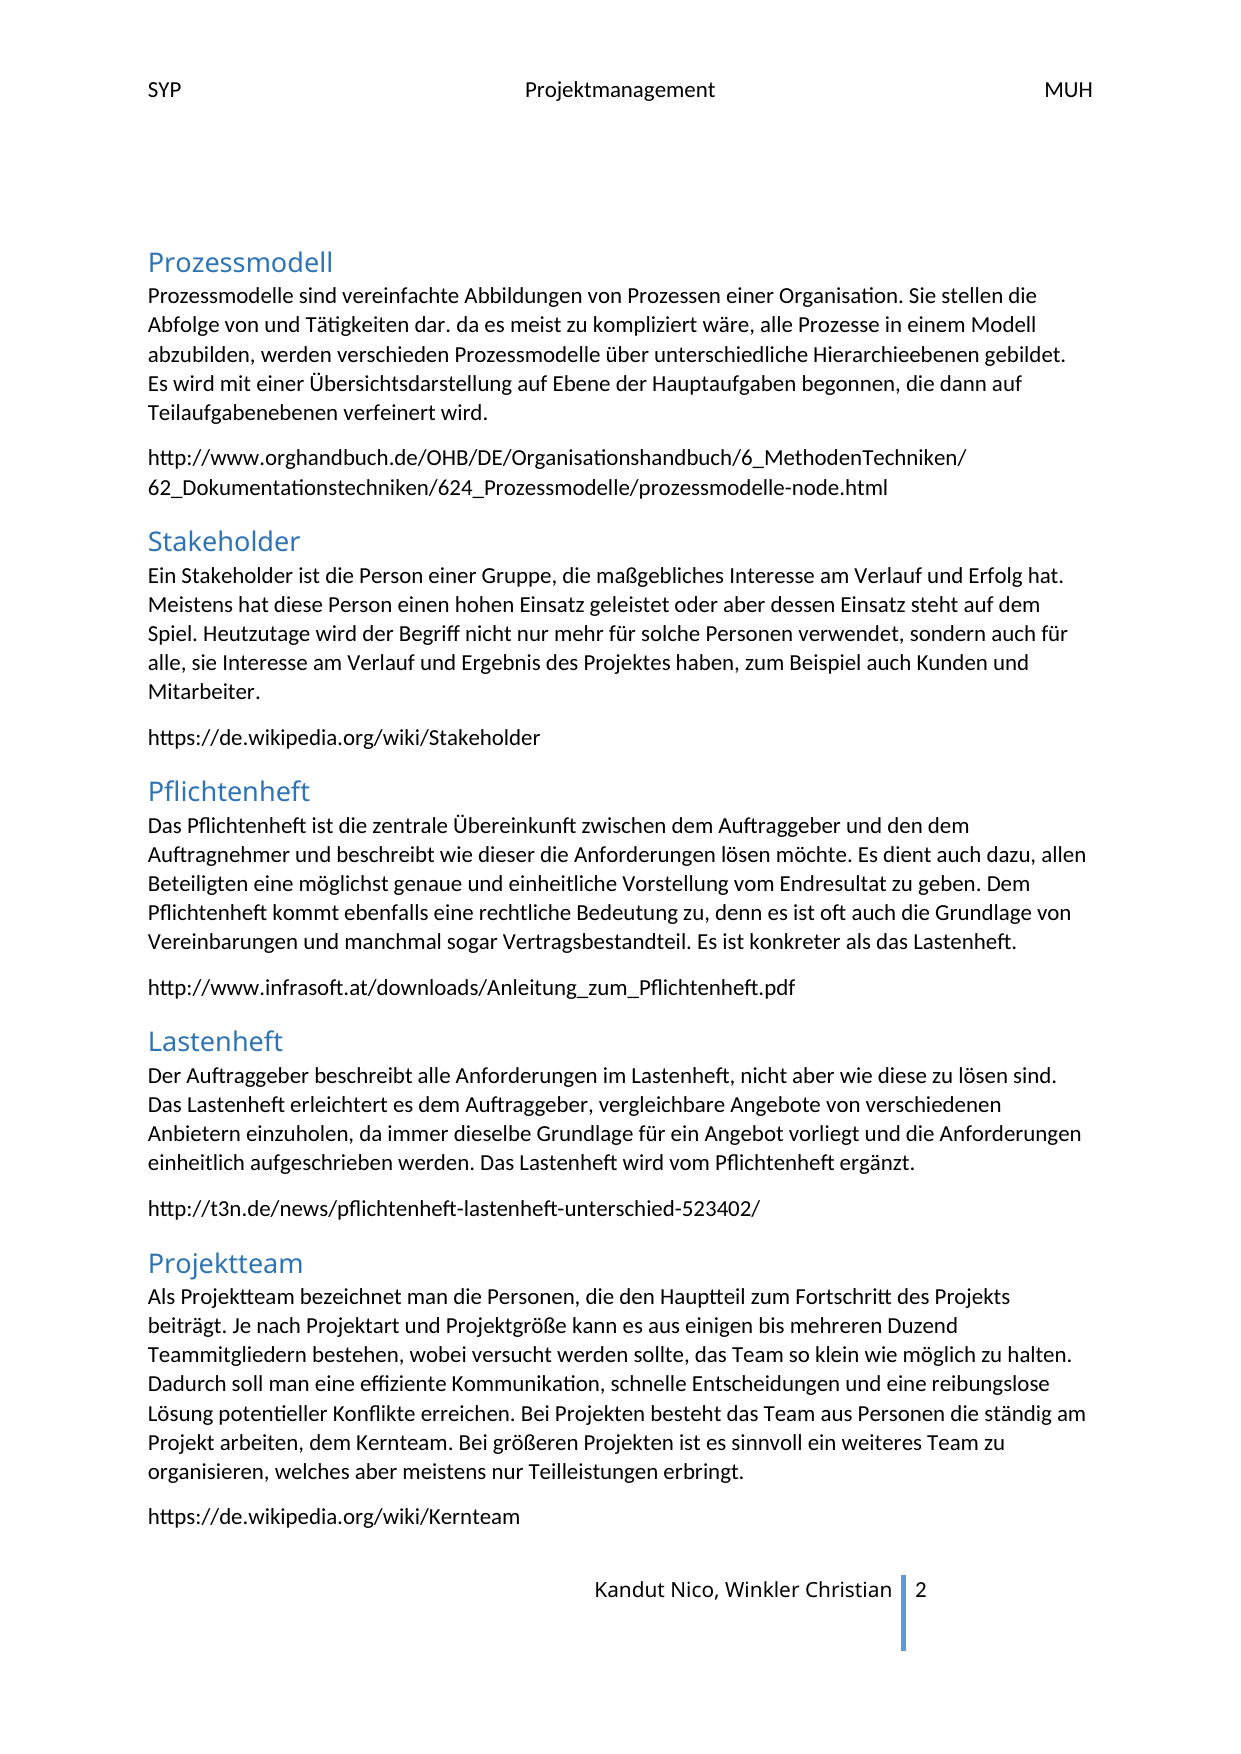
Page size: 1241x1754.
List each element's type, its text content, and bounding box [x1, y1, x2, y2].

text http://www.orghandbuch.de/OHB/DE/Organisationshandbuch/6_MethodenTechniken/62_Dokumentationstechniken/624_Prozessmodelle/prozessmodelle-node.html [148, 443, 1093, 501]
text Das Pflichtenheft ist die zentrale Übereinkunft zwischen dem Auftraggeber und den dem Auftragnehmer und beschreibt wie dieser die Anforderungen lösen möchte. Es dient auch dazu, allen Beteiligten eine möglichst genaue und einheitliche Vorstellung vom Endresultat zu geben. Dem Pflichtenheft kommt ebenfalls eine rechtliche Bedeutung zu, denn es ist oft auch die Grundlage von Vereinbarungen und manchmal sogar Vertragsbestandteil. Es ist konkreter als das Lastenheft. [148, 811, 1093, 955]
text https://de.wikipedia.org/wiki/Kernteam [148, 1502, 1093, 1531]
text https://de.wikipedia.org/wiki/Stakeholder [148, 723, 1093, 751]
text http://www.infrasoft.at/downloads/Anleitung_zum_Pflichtenheft.pdf [148, 973, 1093, 1001]
text Als Projektteam bezeichnet man die Personen, die den Hauptteil zum Fortschritt des Projekts beiträgt. Je nach Projektart und Projektgröße kann es aus einigen bis mehreren Duzend Teammitgliedern bestehen, wobei versucht werden sollte, das Team so klein wie möglich zu halten. Dadurch soll man eine effiziente Kommunikation, schnelle Entscheidungen und eine reibungslose Lösung potentieller Konflikte erreichen. Bei Projekten besteht das Team aus Personen die ständig am Projekt arbeiten, dem Kernteam. Bei größeren Projekten ist es sinnvoll ein weiteres Team zu organisieren, welches aber meistens nur Teilleistungen erbringt. [148, 1282, 1093, 1485]
text Stakeholder [148, 522, 1093, 559]
text http://t3n.de/news/pflichtenheft-lastenheft-unterschied-523402/ [148, 1194, 1093, 1222]
text Prozessmodelle sind vereinfachte Abbildungen von Prozessen einer Organisation. Sie stellen die Abfolge von und Tätigkeiten dar. da es meist zu kompliziert wäre, alle Prozesse in einem Modell abzubilden, werden verschieden Prozessmodelle über unterschiedliche Hierarchieebenen gebildet. Es wird mit einer Übersichtsdarstellung auf Ebene der Hauptaufgaben begonnen, die dann auf Teilaufgabenebenen verfeinert wird. [148, 282, 1093, 426]
text Pflichtenheft [148, 773, 1093, 809]
text Ein Stakeholder ist die Person einer Gruppe, die maßgebliches Interesse am Verlauf und Erfolg hat. Meistens hat diese Person einen hohen Einsatz geleistet oder aber dessen Einsatz steht auf dem Spiel. Heutzutage wird der Begriff nicht nur mehr für solche Personen verwendet, sondern auch für alle, sie Interesse am Verlauf und Ergebnis des Projektes haben, zum Beispiel auch Kunden und Mitarbeiter. [148, 561, 1093, 705]
text Lastenheft [148, 1023, 1093, 1060]
text Prozessmodell [148, 243, 1093, 280]
text Projektteam [148, 1244, 1093, 1281]
text Der Auftraggeber beschreibt alle Anforderungen im Lastenheft, nicht aber wie diese zu lösen sind. Das Lastenheft erleichtert es dem Auftraggeber, vergleichbare Angebote von verschiedenen Anbietern einzuholen, da immer dieselbe Grundlage für ein Angebot vorliegt und die Anforderungen einheitlich aufgeschrieben werden. Das Lastenheft wird vom Pflichtenheft ergänzt. [148, 1061, 1093, 1176]
